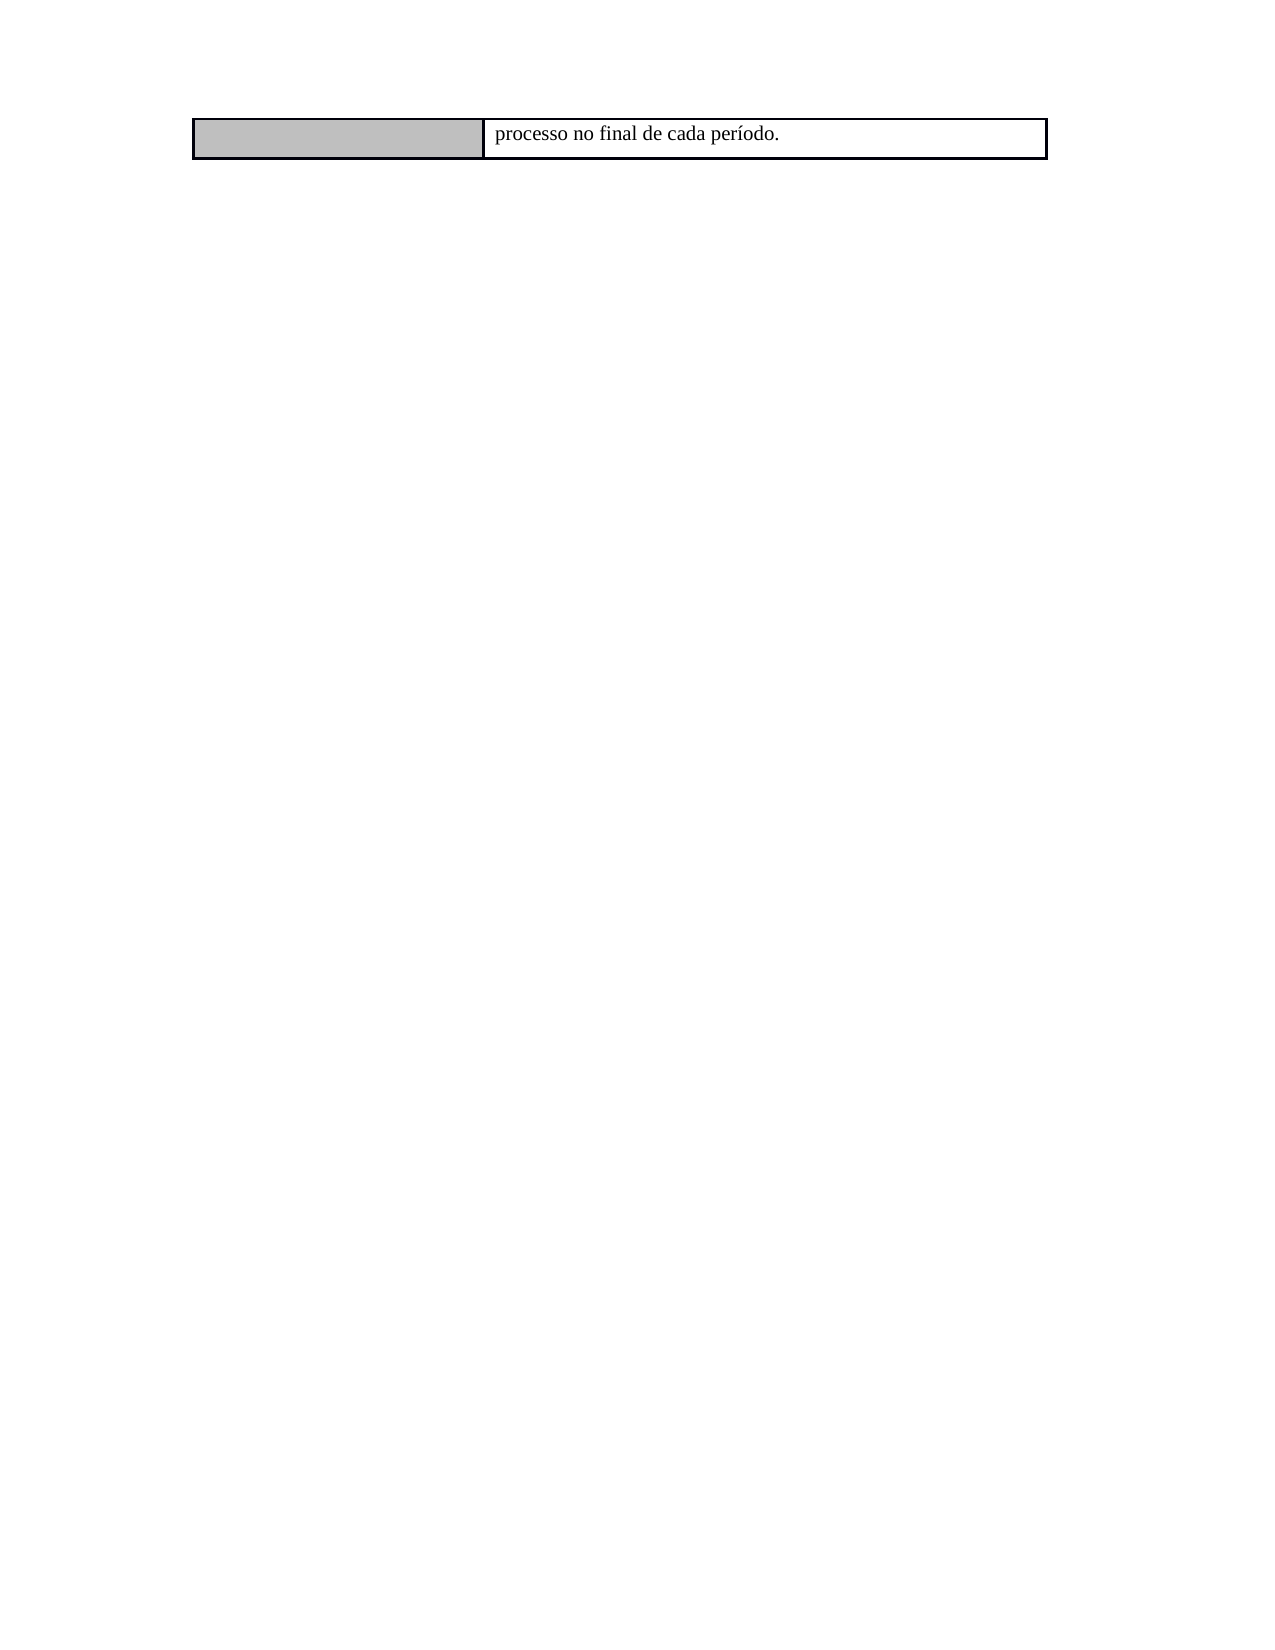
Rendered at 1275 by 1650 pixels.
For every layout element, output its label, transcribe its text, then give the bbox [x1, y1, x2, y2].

table_cell processo no final de cada período. [485, 120, 1045, 157]
table_cell [195, 120, 482, 157]
